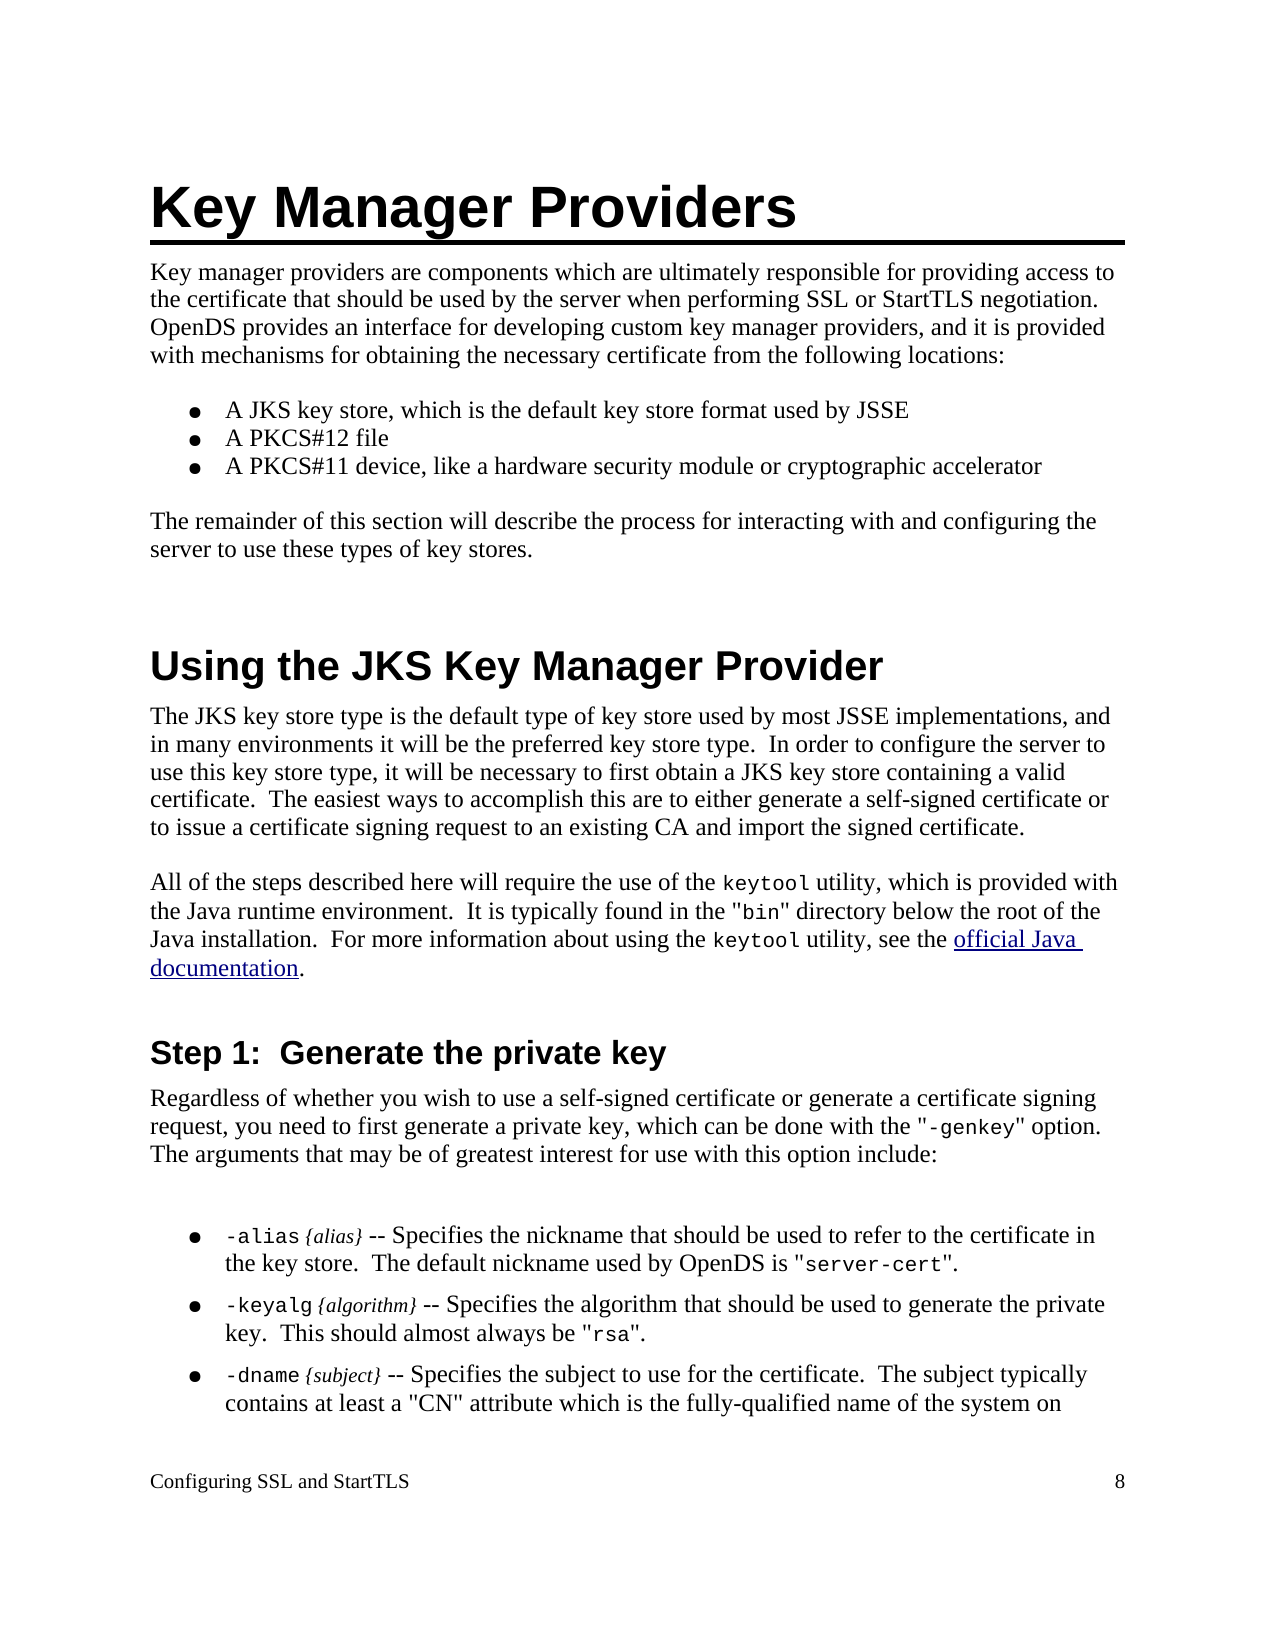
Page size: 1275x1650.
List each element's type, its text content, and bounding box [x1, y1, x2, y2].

list -alias {alias} -- Specifies the nickname that should be used to refer to the certificate in the key store. The default nickname used by OpenDS is "server-cert". [187, 1221, 1125, 1278]
text Regardless of whether you wish to use a self-signed certificate or generate a certificate signing request, you need to first generate a private key, which can be done with the "-genkey" option. The arguments that may be of greatest interest for use with this option include: [150, 1084, 1125, 1168]
subtitle Step 1: Generate the private key [150, 1034, 1125, 1072]
text All of the steps described here will require the use of the keytool utility, which is provided with the Java runtime environment. It is typically found in the "bin" directory below the root of the Java installation. For more information about using the keytool utility, see the official Java documentation. [150, 868, 1125, 982]
list A PKCS#11 device, like a hardware security module or cryptographic accelerator [187, 452, 1125, 479]
text Key manager providers are components which are ultimately responsible for providing access to the certificate that should be used by the server when performing SSL or StartTLS negotiation. OpenDS provides an interface for developing custom key manager providers, and it is provided with mechanisms for obtaining the necessary certificate from the following locations: [150, 258, 1125, 369]
list A PKCS#12 file [187, 424, 1125, 452]
list A JKS key store, which is the default key store format used by JSSE [187, 396, 1125, 424]
subtitle Key Manager Providers [150, 175, 1125, 240]
list -dname {subject} -- Specifies the subject to use for the certificate. The subject typically contains at least a "CN" attribute which is the fully-qualified name of the system on [187, 1360, 1125, 1416]
text The JKS key store type is the default type of key store used by most JSSE implementations, and in many environments it will be the preferred key store type. In order to configure the server to use this key store type, it will be necessary to first obtain a JKS key store containing a valid certificate. The easiest ways to accomplish this are to either generate a self-signed certificate or to issue a certificate signing request to an existing CA and import the signed certificate. [150, 702, 1125, 841]
text The remainder of this section will describe the process for interacting with and configuring the server to use these types of key stores. [150, 507, 1125, 563]
subtitle Using the JKS Key Manager Provider [150, 643, 1125, 690]
list -keyalg {algorithm} -- Specifies the algorithm that should be used to generate the private key. This should almost always be "rsa". [187, 1291, 1125, 1348]
